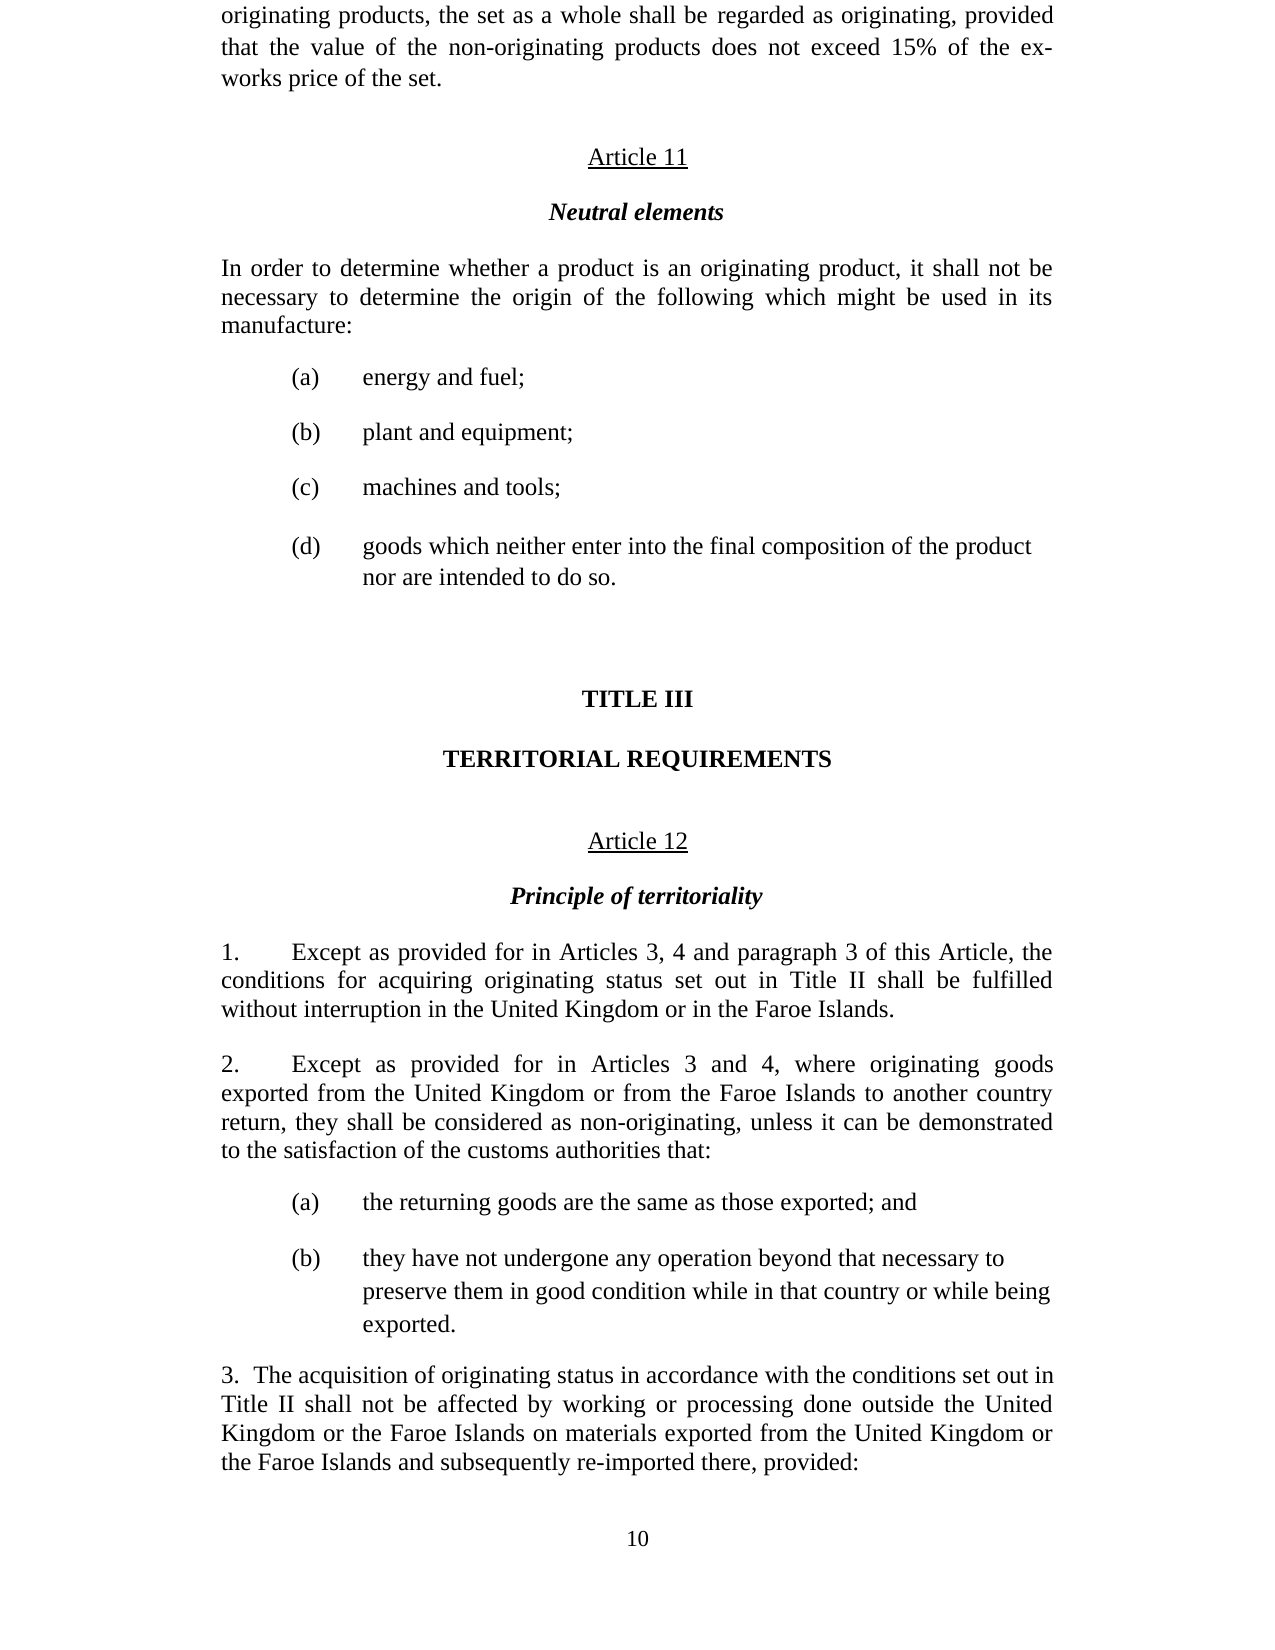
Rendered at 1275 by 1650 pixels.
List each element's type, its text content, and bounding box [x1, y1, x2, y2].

list Except as provided for in Articles 3, 4 and paragraph 3 of this Article, the conditions for acquiring originating status set out in Title II shall be fulfilled without interruption in the United Kingdom or in the Faroe Islands. [221, 937, 1054, 1023]
list the returning goods are the same as those exported; and [291, 1187, 1125, 1216]
subtitle Principle of territoriality [150, 881, 1125, 910]
list goods which neither enter into the final composition of the product nor are intended to do so. [291, 531, 1054, 591]
subtitle TERRITORIAL REQUIREMENTS [150, 744, 1125, 772]
list energy and fuel; [291, 362, 1125, 390]
text originating products, the set as a whole shall be regarded as originating, provided that the value of the non-originating products does not exceed 15% of the ex-works price of the set. [221, 0, 1054, 92]
list Except as provided for in Articles 3 and 4, where originating goods exported from the United Kingdom or from the Faroe Islands to another country return, they shall be considered as non-originating, unless it can be demonstrated to the satisfaction of the customs authorities that: [221, 1049, 1054, 1164]
subtitle Article 12 [150, 826, 1125, 855]
list plant and equipment; [291, 417, 1125, 446]
text In order to determine whether a product is an originating product, it shall not be necessary to determine the origin of the following which might be used in its manufacture: [221, 253, 1054, 339]
subtitle Article 11 [150, 142, 1125, 171]
list machines and tools; [291, 472, 1125, 501]
list they have not undergone any operation beyond that necessary to preserve them in good condition while in that country or while being exported. [291, 1243, 1054, 1338]
list The acquisition of originating status in accordance with the conditions set out in Title II shall not be affected by working or processing done outside the United Kingdom or the Faroe Islands on materials exported from the United Kingdom or the Faroe Islands and subsequently re-imported there, provided: [221, 1360, 1054, 1475]
subtitle TITLE III [150, 684, 1125, 713]
subtitle Neutral elements [150, 197, 1125, 226]
